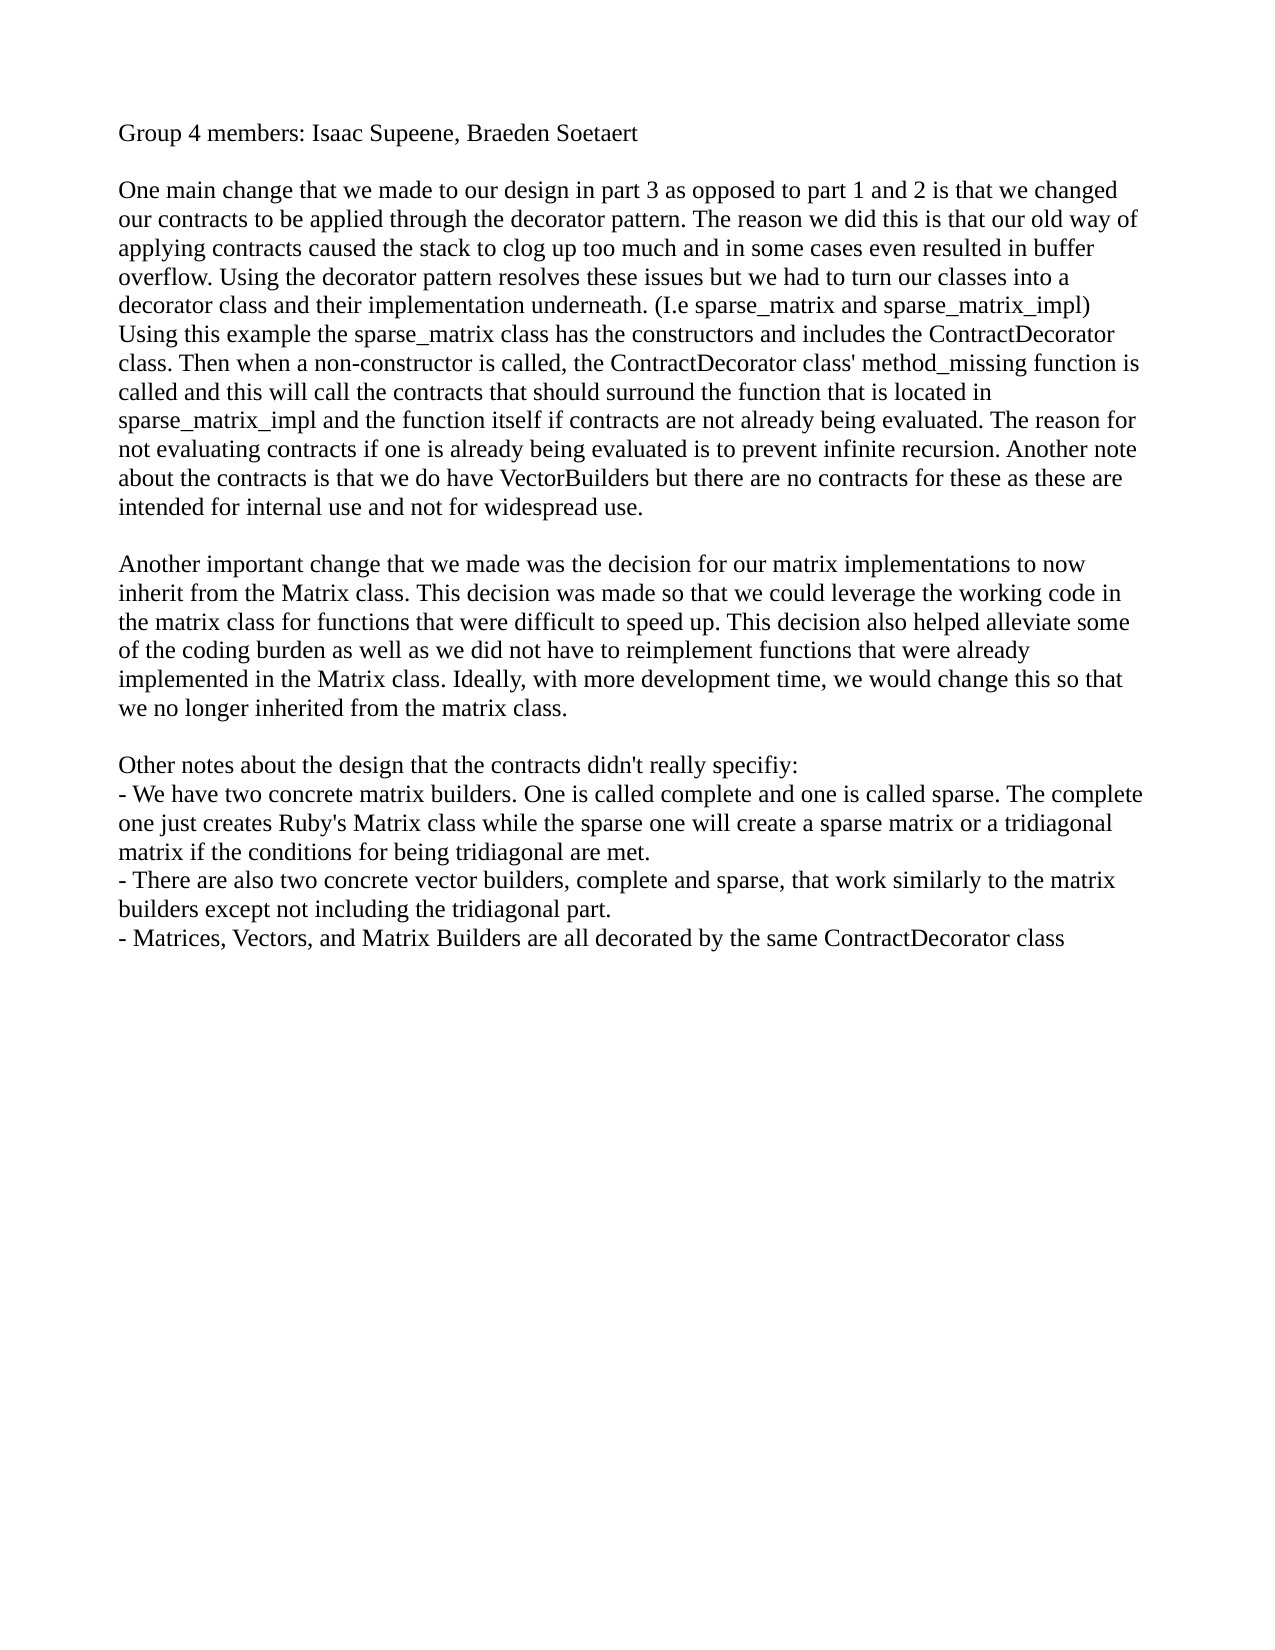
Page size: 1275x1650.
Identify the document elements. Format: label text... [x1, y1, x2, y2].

text Group 4 members: Isaac Supeene, Braeden Soetaert [118, 118, 1157, 147]
text Other notes about the design that the contracts didn't really specifiy: [118, 751, 1157, 779]
text Using this example the sparse_matrix class has the constructors and includes the ContractDecorator class. Then when a non-constructor is called, the ContractDecorator class' method_missing function is called and this will call the contracts that should surround the function that is located in sparse_matrix_impl and the function itself if contracts are not already being evaluated. The reason for not evaluating contracts if one is already being evaluated is to prevent infinite recursion. Another note about the contracts is that we do have VectorBuilders but there are no contracts for these as these are intended for internal use and not for widespread use. [118, 319, 1157, 521]
text - Matrices, Vectors, and Matrix Builders are all decorated by the same ContractDecorator class [118, 923, 1157, 952]
text One main change that we made to our design in part 3 as opposed to part 1 and 2 is that we changed our contracts to be applied through the decorator pattern. The reason we did this is that our old way of applying contracts caused the stack to clog up too much and in some cases even resulted in buffer overflow. Using the decorator pattern resolves these issues but we had to turn our classes into a decorator class and their implementation underneath. (I.e sparse_matrix and sparse_matrix_impl) [118, 176, 1157, 319]
text Another important change that we made was the decision for our matrix implementations to now inherit from the Matrix class. This decision was made so that we could leverage the working code in the matrix class for functions that were difficult to speed up. This decision also helped alleviate some of the coding burden as well as we did not have to reimplement functions that were already implemented in the Matrix class. Ideally, with more development time, we would change this so that we no longer inherited from the matrix class. [118, 549, 1157, 722]
text - There are also two concrete vector builders, complete and sparse, that work similarly to the matrix builders except not including the tridiagonal part. [118, 866, 1157, 923]
text - We have two concrete matrix builders. One is called complete and one is called sparse. The complete one just creates Ruby's Matrix class while the sparse one will create a sparse matrix or a tridiagonal matrix if the conditions for being tridiagonal are met. [118, 779, 1157, 866]
